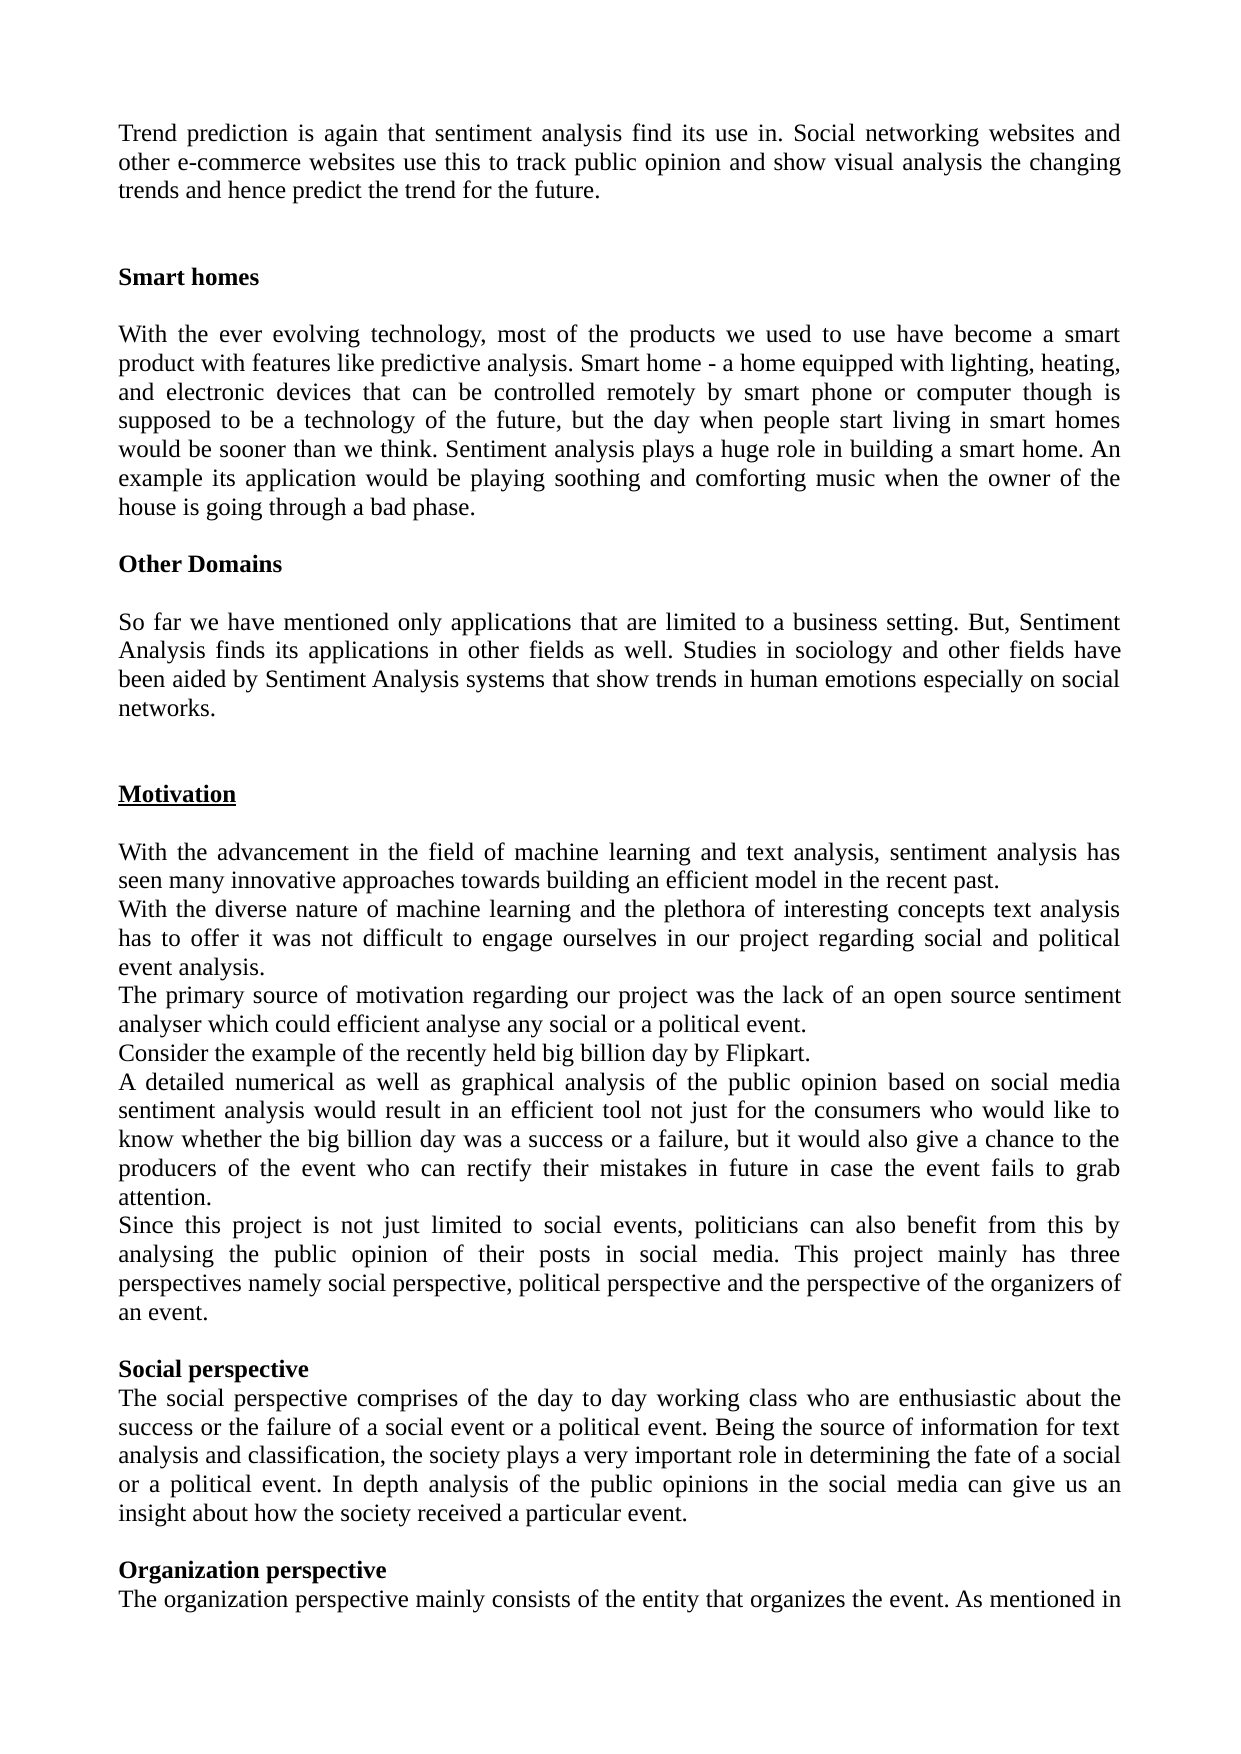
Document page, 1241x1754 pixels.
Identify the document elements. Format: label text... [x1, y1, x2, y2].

text A detailed numerical as well as graphical analysis of the public opinion based on social media sentiment analysis would result in an efficient tool not just for the consumers who would like to know whether the big billion day was a success or a failure, but it would also give a chance to the producers of the event who can rectify their mistakes in future in case the event fails to grab attention. [118, 1067, 1122, 1211]
text Smart homes [118, 204, 1122, 291]
text So far we have mentioned only applications that are limited to a business setting. But, Sentiment Analysis finds its applications in other fields as well. Studies in sociology and other fields have been aided by Sentiment Analysis systems that show trends in human emotions especially on social networks. [118, 578, 1122, 722]
text With the diverse nature of machine learning and the plethora of interesting concepts text analysis has to offer it was not difficult to engage ourselves in our project regarding social and political event analysis. [118, 894, 1122, 981]
text The primary source of motivation regarding our project was the lack of an open source sentiment analyser which could efficient analyse any social or a political event. [118, 981, 1122, 1038]
text Social perspective [118, 1354, 1122, 1383]
text Since this project is not just limited to social events, politicians can also benefit from this by analysing the public opinion of their posts in social media. This project mainly has three perspectives namely social perspective, political perspective and the perspective of the organizers of an event. [118, 1211, 1122, 1326]
text With the advancement in the field of machine learning and text analysis, sentiment analysis has seen many innovative approaches towards building an efficient model in the recent past. [118, 837, 1122, 894]
text Motivation [118, 779, 1122, 808]
text Trend prediction is again that sentiment analysis find its use in. Social networking websites and other e-commerce websites use this to track public opinion and show visual analysis the changing trends and hence predict the trend for the future. [118, 118, 1122, 204]
text Consider the example of the recently held big billion day by Flipkart. [118, 1038, 1122, 1067]
text With the ever evolving technology, most of the products we used to use have become a smart product with features like predictive analysis. Smart home - a home equipped with lighting, heating, and electronic devices that can be controlled remotely by smart phone or computer though is supposed to be a technology of the future, but the day when people start living in smart homes would be sooner than we think. Sentiment analysis plays a huge role in building a smart home. An example its application would be playing soothing and comforting music when the owner of the house is going through a bad phase. [118, 291, 1122, 521]
text The organization perspective mainly consists of the entity that organizes the event. As mentioned in [118, 1584, 1122, 1613]
text Other Domains [118, 521, 1122, 578]
text The social perspective comprises of the day to day working class who are enthusiastic about the success or the failure of a social event or a political event. Being the source of information for text analysis and classification, the society plays a very important role in determining the fate of a social or a political event. In depth analysis of the public opinions in the social media can give us an insight about how the society received a particular event. [118, 1383, 1122, 1527]
text Organization perspective [118, 1556, 1122, 1584]
